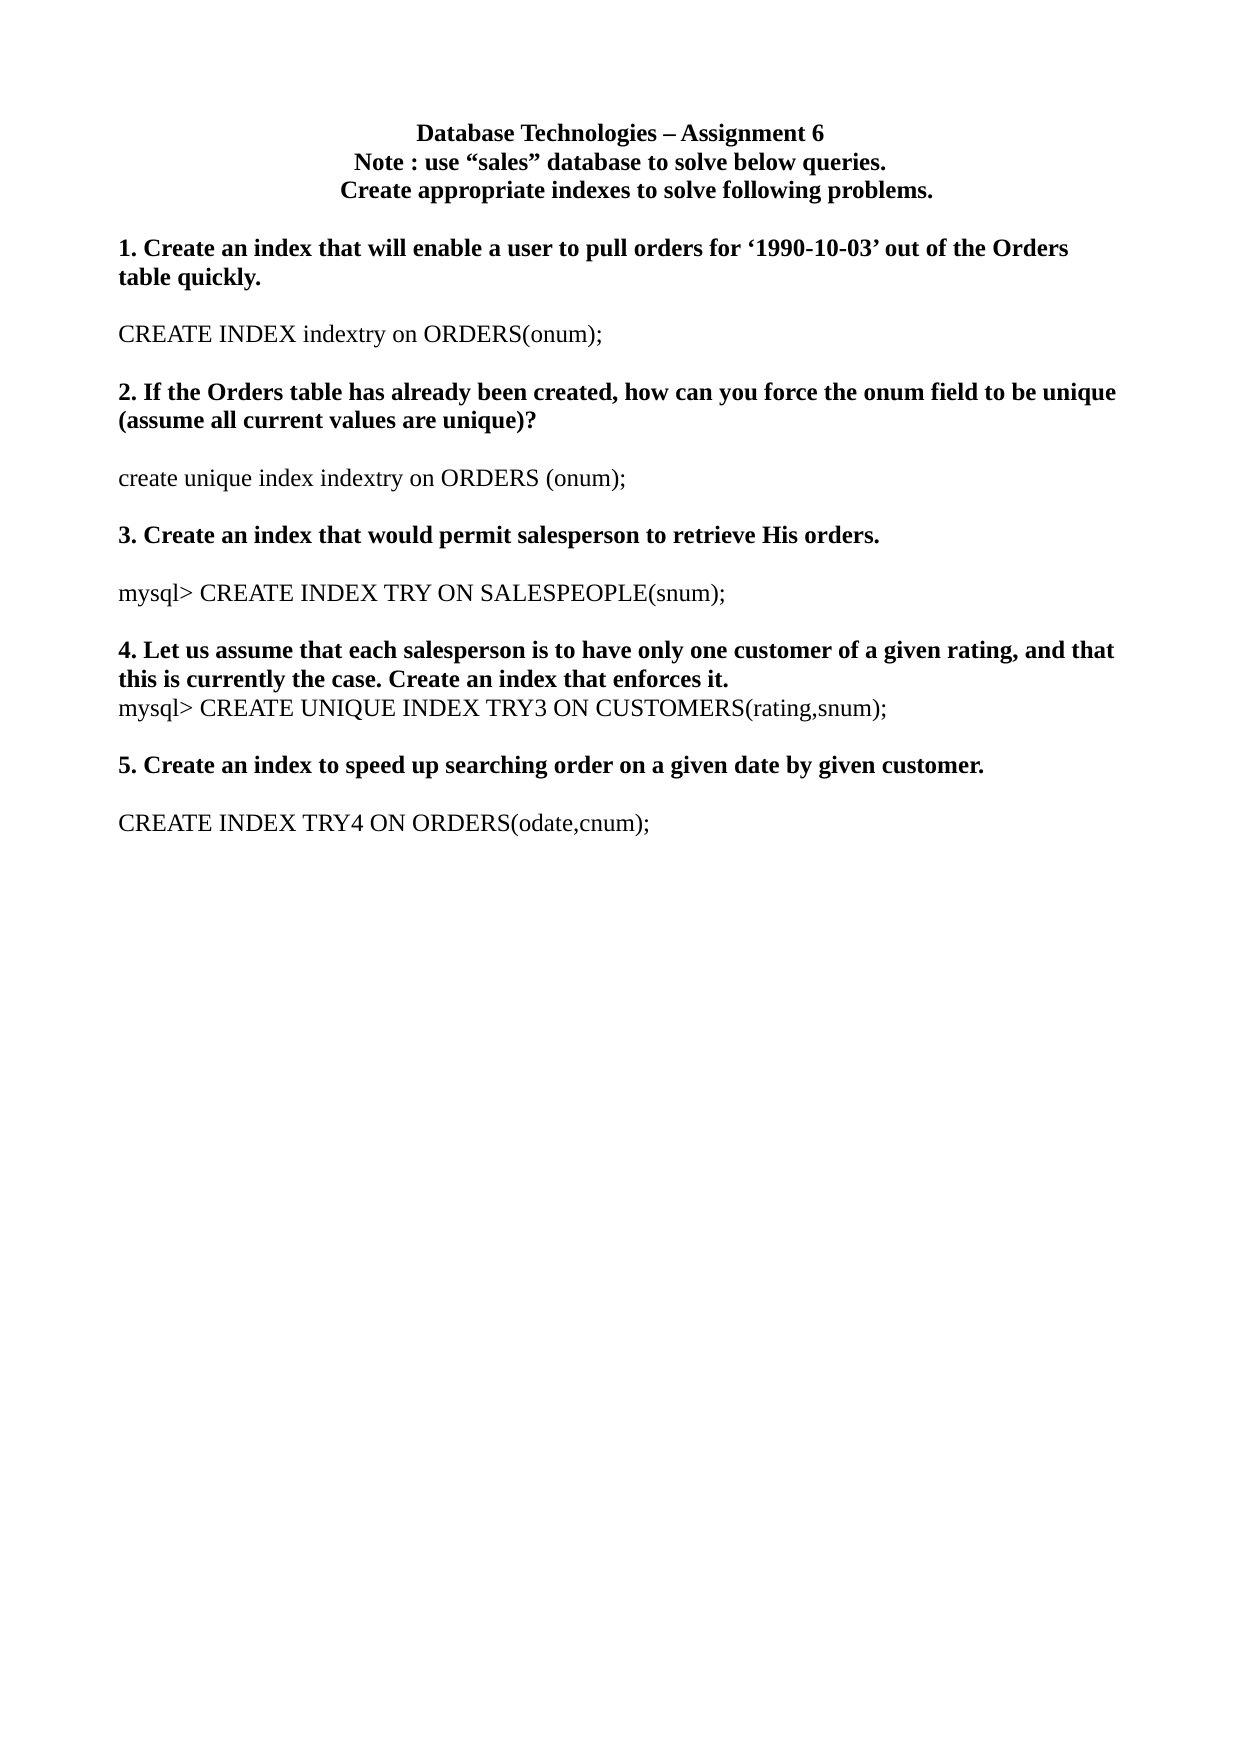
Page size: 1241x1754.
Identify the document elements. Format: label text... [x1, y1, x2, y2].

text 3. Create an index that would permit salesperson to retrieve His orders. [118, 521, 1122, 549]
text CREATE INDEX TRY4 ON ORDERS(odate,cnum); [118, 808, 1122, 837]
text 2. If the Orders table has already been created, how can you force the onum field to be unique (assume all current values are unique)? [118, 377, 1122, 434]
text CREATE INDEX indextry on ORDERS(onum); [118, 319, 1122, 348]
text Note : use “sales” database to solve below queries. [118, 147, 1122, 176]
text mysql> CREATE UNIQUE INDEX TRY3 ON CUSTOMERS(rating,snum); [118, 693, 1122, 722]
text Create appropriate indexes to solve following problems. [118, 176, 1122, 204]
text create unique index indextry on ORDERS (onum); [118, 463, 1122, 492]
text mysql> CREATE INDEX TRY ON SALESPEOPLE(snum); [118, 578, 1122, 607]
text 4. Let us assume that each salesperson is to have only one customer of a given rating, and that this is currently the case. Create an index that enforces it. [118, 636, 1122, 693]
text 5. Create an index to speed up searching order on a given date by given customer. [118, 751, 1122, 779]
text 1. Create an index that will enable a user to pull orders for ‘1990-10-03’ out of the Orders table quickly. [118, 233, 1122, 291]
text Database Technologies – Assignment 6 [118, 118, 1122, 147]
